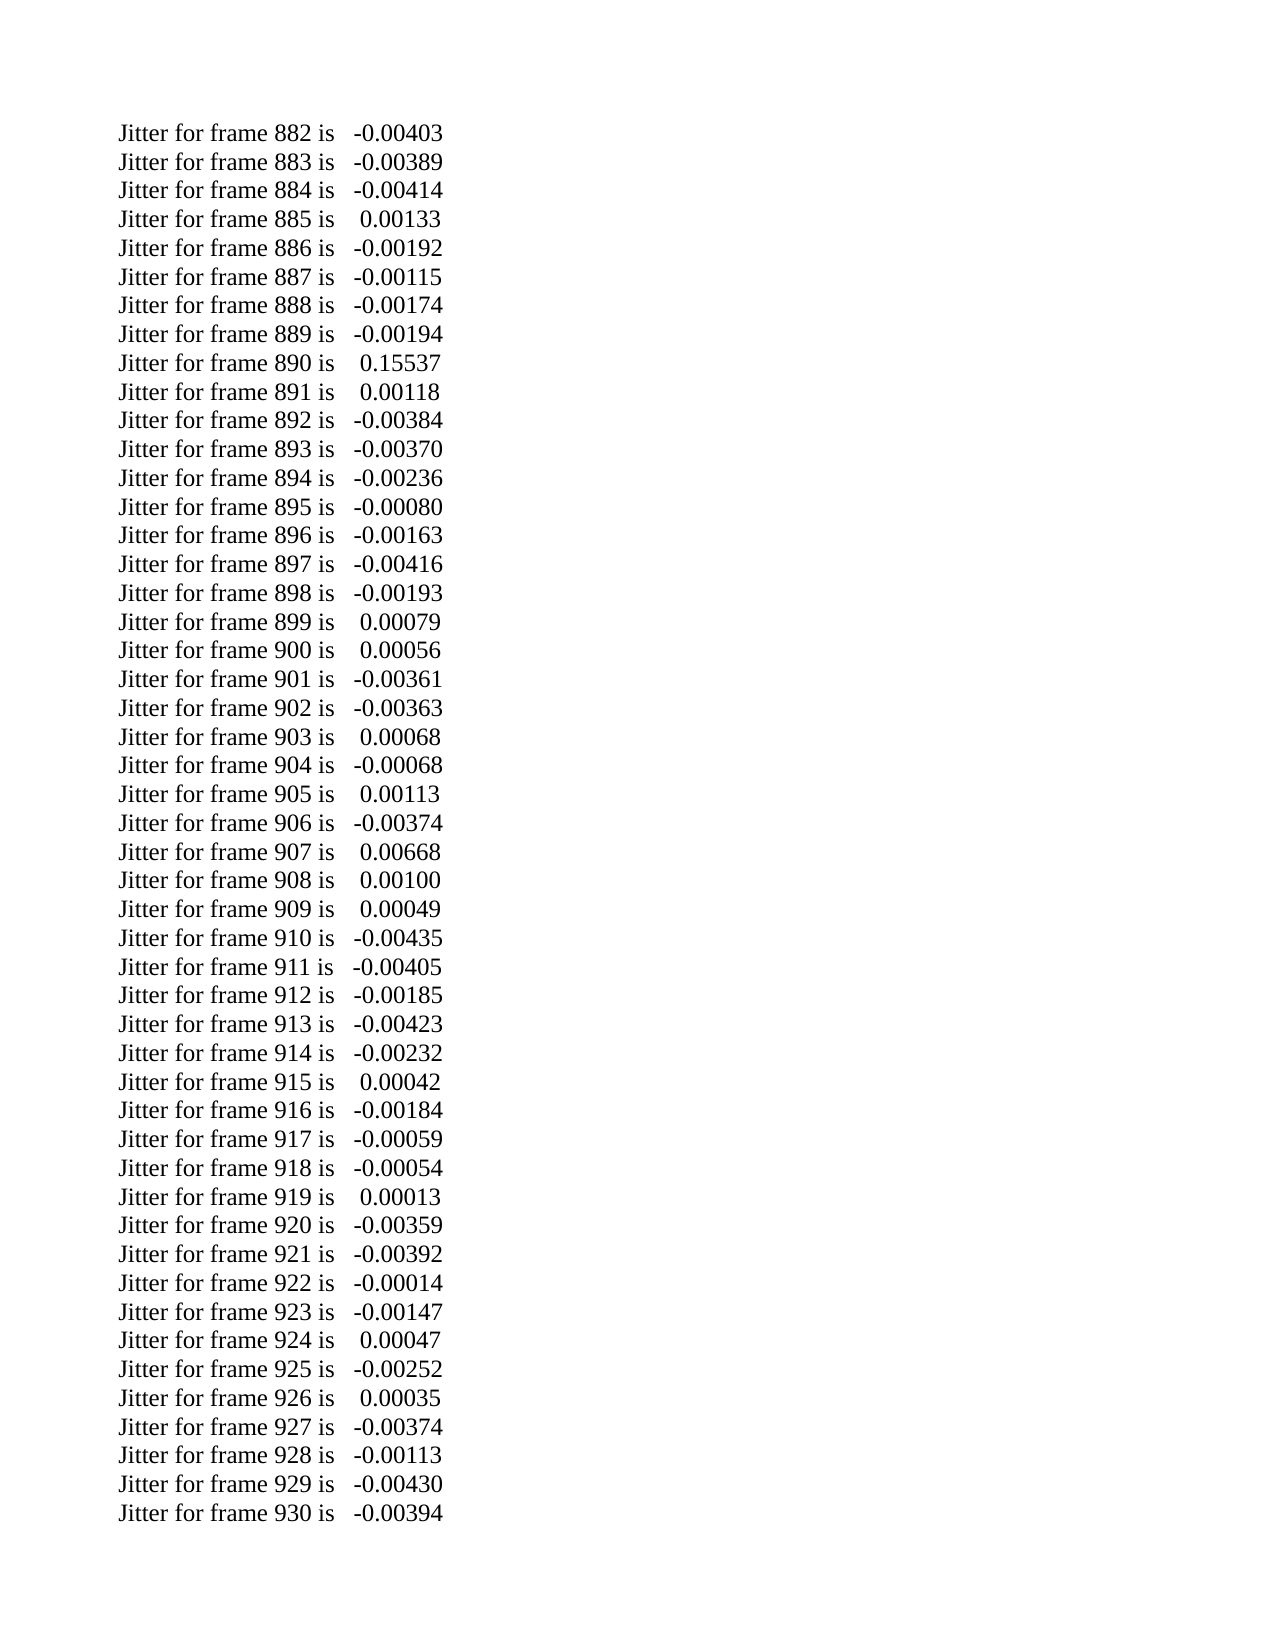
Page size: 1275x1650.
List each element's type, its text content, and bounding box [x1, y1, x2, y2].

text Jitter for frame 886 is -0.00192 [118, 233, 1157, 262]
text Jitter for frame 887 is -0.00115 [118, 262, 1157, 291]
text Jitter for frame 883 is -0.00389 [118, 147, 1157, 176]
text Jitter for frame 916 is -0.00184 [118, 1096, 1157, 1124]
text Jitter for frame 909 is 0.00049 [118, 894, 1157, 923]
text Jitter for frame 884 is -0.00414 [118, 176, 1157, 204]
text Jitter for frame 917 is -0.00059 [118, 1124, 1157, 1153]
text Jitter for frame 890 is 0.15537 [118, 348, 1157, 377]
text Jitter for frame 897 is -0.00416 [118, 549, 1157, 578]
text Jitter for frame 906 is -0.00374 [118, 808, 1157, 837]
text Jitter for frame 918 is -0.00054 [118, 1153, 1157, 1182]
text Jitter for frame 901 is -0.00361 [118, 664, 1157, 693]
text Jitter for frame 892 is -0.00384 [118, 406, 1157, 434]
text Jitter for frame 924 is 0.00047 [118, 1326, 1157, 1354]
text Jitter for frame 919 is 0.00013 [118, 1182, 1157, 1211]
text Jitter for frame 907 is 0.00668 [118, 837, 1157, 866]
text Jitter for frame 915 is 0.00042 [118, 1067, 1157, 1096]
text Jitter for frame 885 is 0.00133 [118, 204, 1157, 233]
text Jitter for frame 903 is 0.00068 [118, 722, 1157, 751]
text Jitter for frame 920 is -0.00359 [118, 1211, 1157, 1239]
text Jitter for frame 893 is -0.00370 [118, 434, 1157, 463]
text Jitter for frame 899 is 0.00079 [118, 607, 1157, 636]
text Jitter for frame 925 is -0.00252 [118, 1354, 1157, 1383]
text Jitter for frame 911 is -0.00405 [118, 952, 1157, 981]
text Jitter for frame 905 is 0.00113 [118, 779, 1157, 808]
text Jitter for frame 882 is -0.00403 [118, 118, 1157, 147]
text Jitter for frame 930 is -0.00394 [118, 1498, 1157, 1527]
text Jitter for frame 929 is -0.00430 [118, 1469, 1157, 1498]
text Jitter for frame 923 is -0.00147 [118, 1297, 1157, 1326]
text Jitter for frame 904 is -0.00068 [118, 751, 1157, 779]
text Jitter for frame 927 is -0.00374 [118, 1412, 1157, 1441]
text Jitter for frame 896 is -0.00163 [118, 521, 1157, 549]
text Jitter for frame 926 is 0.00035 [118, 1383, 1157, 1412]
text Jitter for frame 894 is -0.00236 [118, 463, 1157, 492]
text Jitter for frame 902 is -0.00363 [118, 693, 1157, 722]
text Jitter for frame 921 is -0.00392 [118, 1239, 1157, 1268]
text Jitter for frame 914 is -0.00232 [118, 1038, 1157, 1067]
text Jitter for frame 891 is 0.00118 [118, 377, 1157, 406]
text Jitter for frame 922 is -0.00014 [118, 1268, 1157, 1297]
text Jitter for frame 895 is -0.00080 [118, 492, 1157, 521]
text Jitter for frame 928 is -0.00113 [118, 1441, 1157, 1469]
text Jitter for frame 910 is -0.00435 [118, 923, 1157, 952]
text Jitter for frame 900 is 0.00056 [118, 636, 1157, 664]
text Jitter for frame 898 is -0.00193 [118, 578, 1157, 607]
text Jitter for frame 913 is -0.00423 [118, 1009, 1157, 1038]
text Jitter for frame 908 is 0.00100 [118, 866, 1157, 894]
text Jitter for frame 912 is -0.00185 [118, 981, 1157, 1009]
text Jitter for frame 889 is -0.00194 [118, 319, 1157, 348]
text Jitter for frame 888 is -0.00174 [118, 291, 1157, 319]
